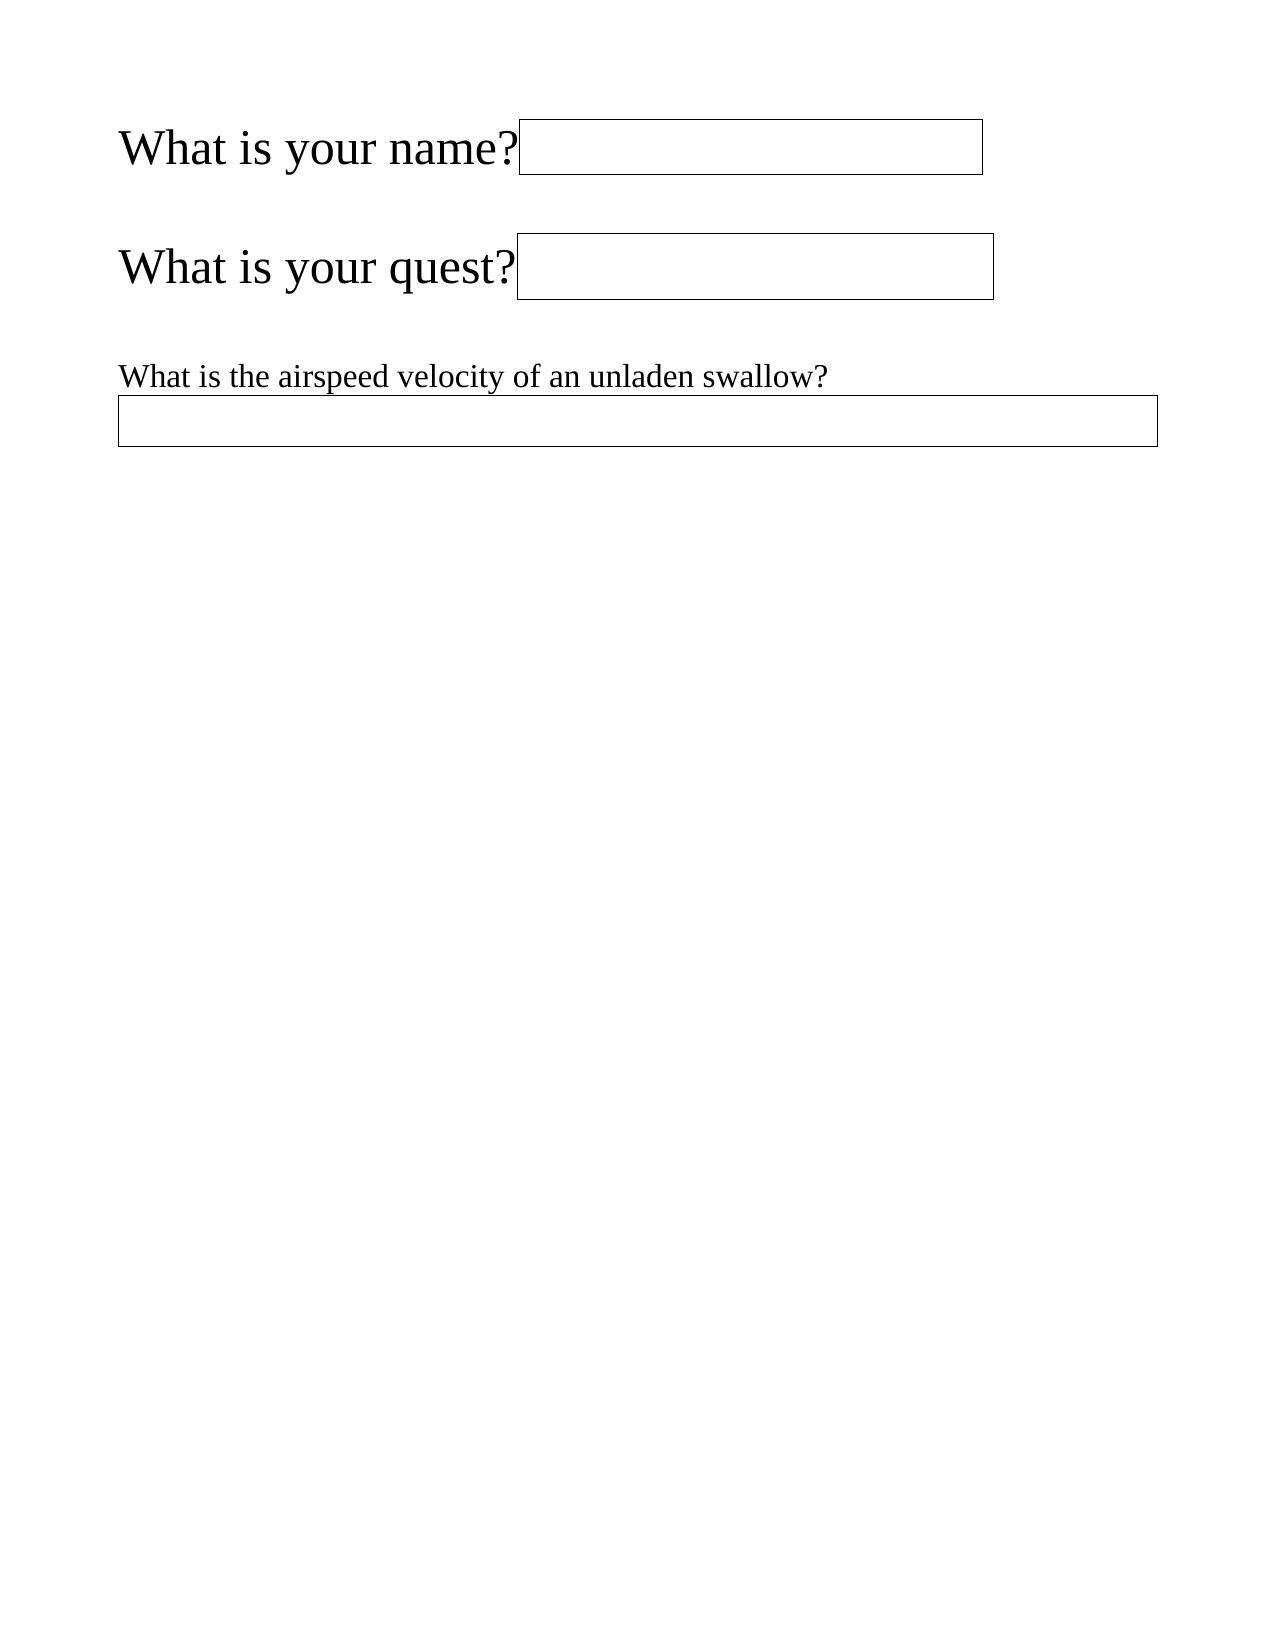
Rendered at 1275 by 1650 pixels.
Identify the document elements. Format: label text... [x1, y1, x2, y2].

text What is the airspeed velocity of an unladen swallow? [118, 356, 1157, 395]
text [994, 233, 1157, 299]
text What is your name? [118, 118, 1157, 176]
text What is your quest? [118, 233, 517, 299]
